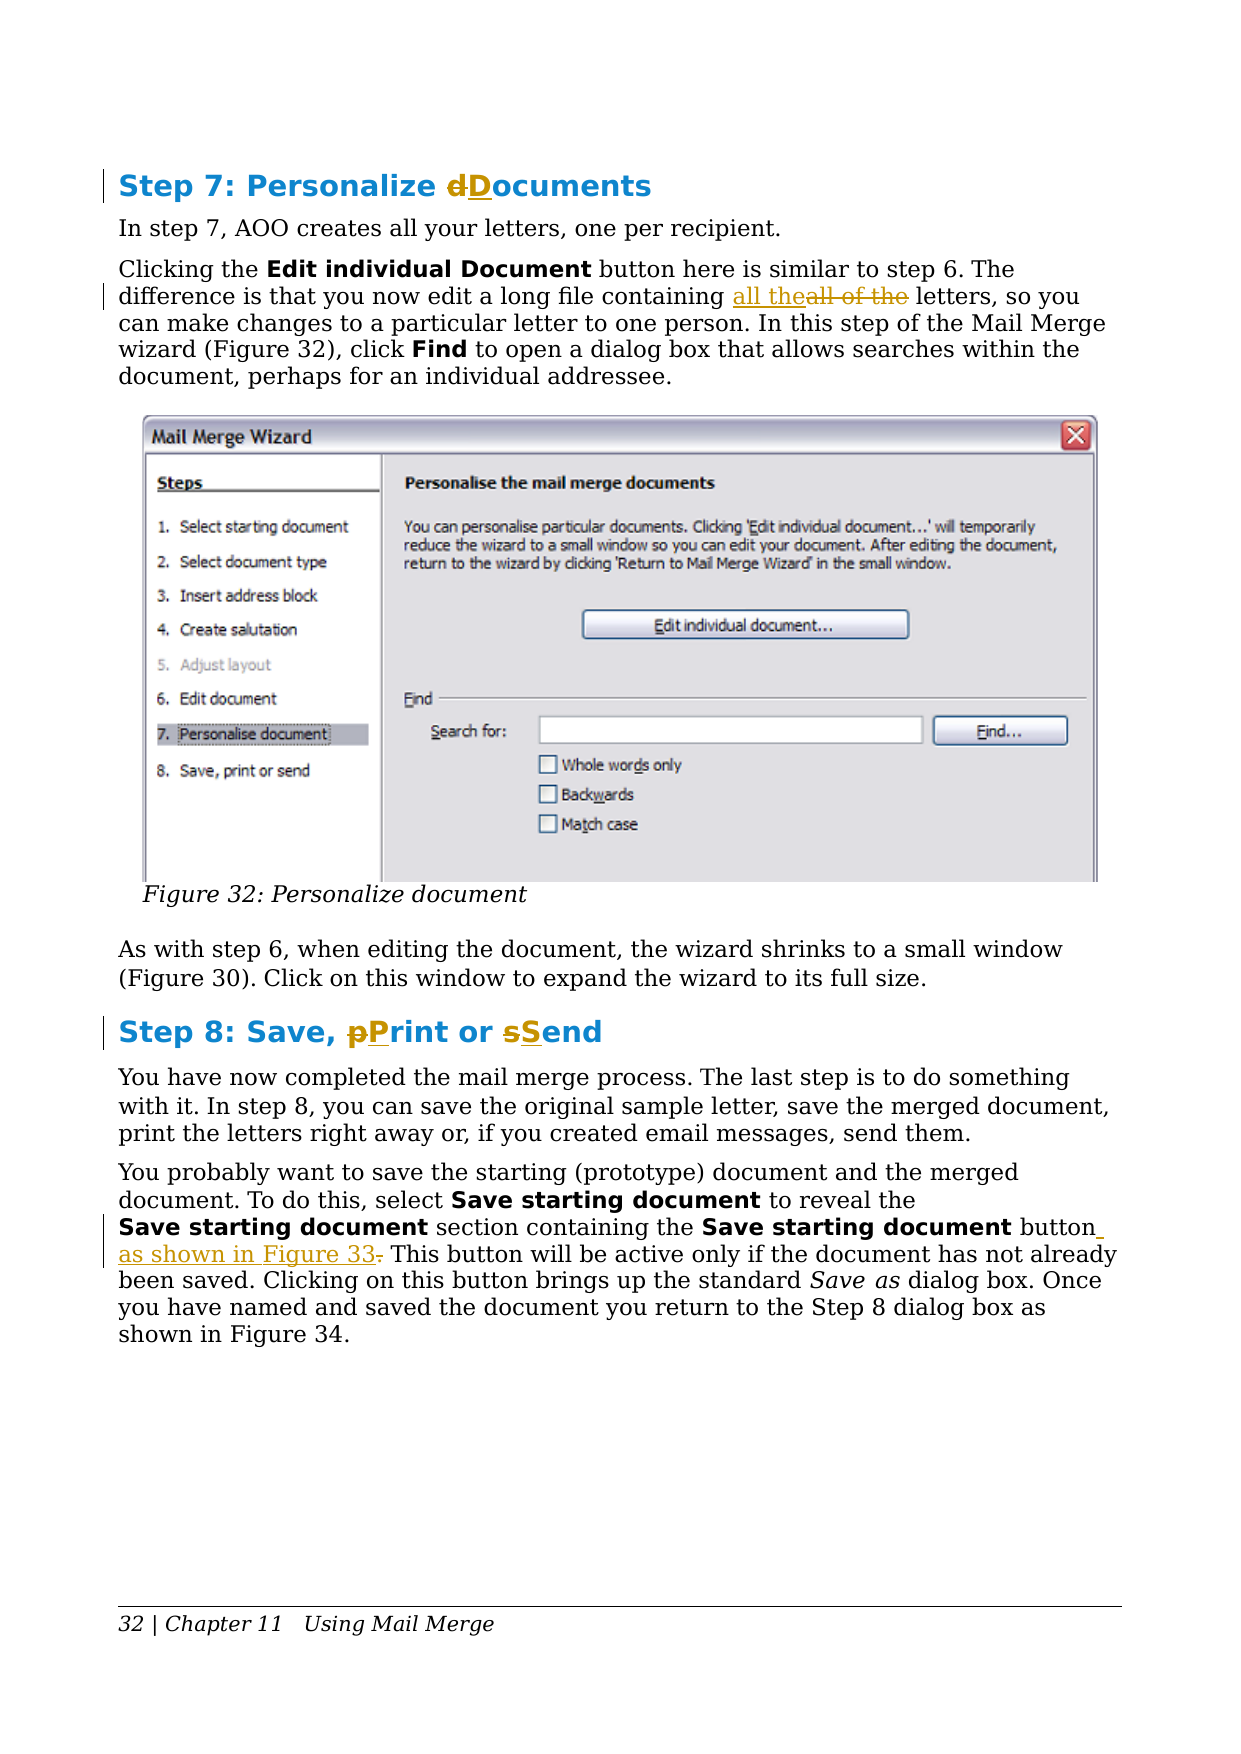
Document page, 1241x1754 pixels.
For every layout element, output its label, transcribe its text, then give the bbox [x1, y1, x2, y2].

picture [142, 415, 1098, 882]
text As with step 6, when editing the document, the wizard shrinks to a small window (Figure 30). Click on this window to expand the wizard to its full size. [118, 936, 1122, 992]
text Figure 32: Personalize document [143, 882, 1097, 908]
text In step 7, AOO creates all your letters, one per recipient. [118, 215, 1122, 242]
subtitle Step 8: Save, Print or Send [118, 1016, 1122, 1050]
subtitle Step 7: Personalize Documents [118, 169, 1122, 203]
text You have now completed the mail merge process. The last step is to do something with it. In step 8, you can save the original sample letter, save the merged document, print the letters right away or, if you created email messages, send them. [118, 1062, 1122, 1146]
text Clicking the Edit individual Document button here is similar to step 6. The difference is that you now edit a long file containing all the letters, so you can make changes to a particular letter to one person. In this step of the Mail Merge wizard (Figure 32), click Find to open a dialog box that allows searches within the document, perhaps for an individual addressee. [118, 254, 1122, 390]
text You probably want to save the starting (prototype) document and the merged document. To do this, select Save starting document to reveal the Save starting document section containing the Save starting document button as shown in Figure 33 This button will be active only if the document has not already been saved. Clicking on this button brings up the standard Save as dialog box. Once you have named and saved the document you return to the Step 8 dialog box as shown in Figure 34. [118, 1159, 1122, 1348]
